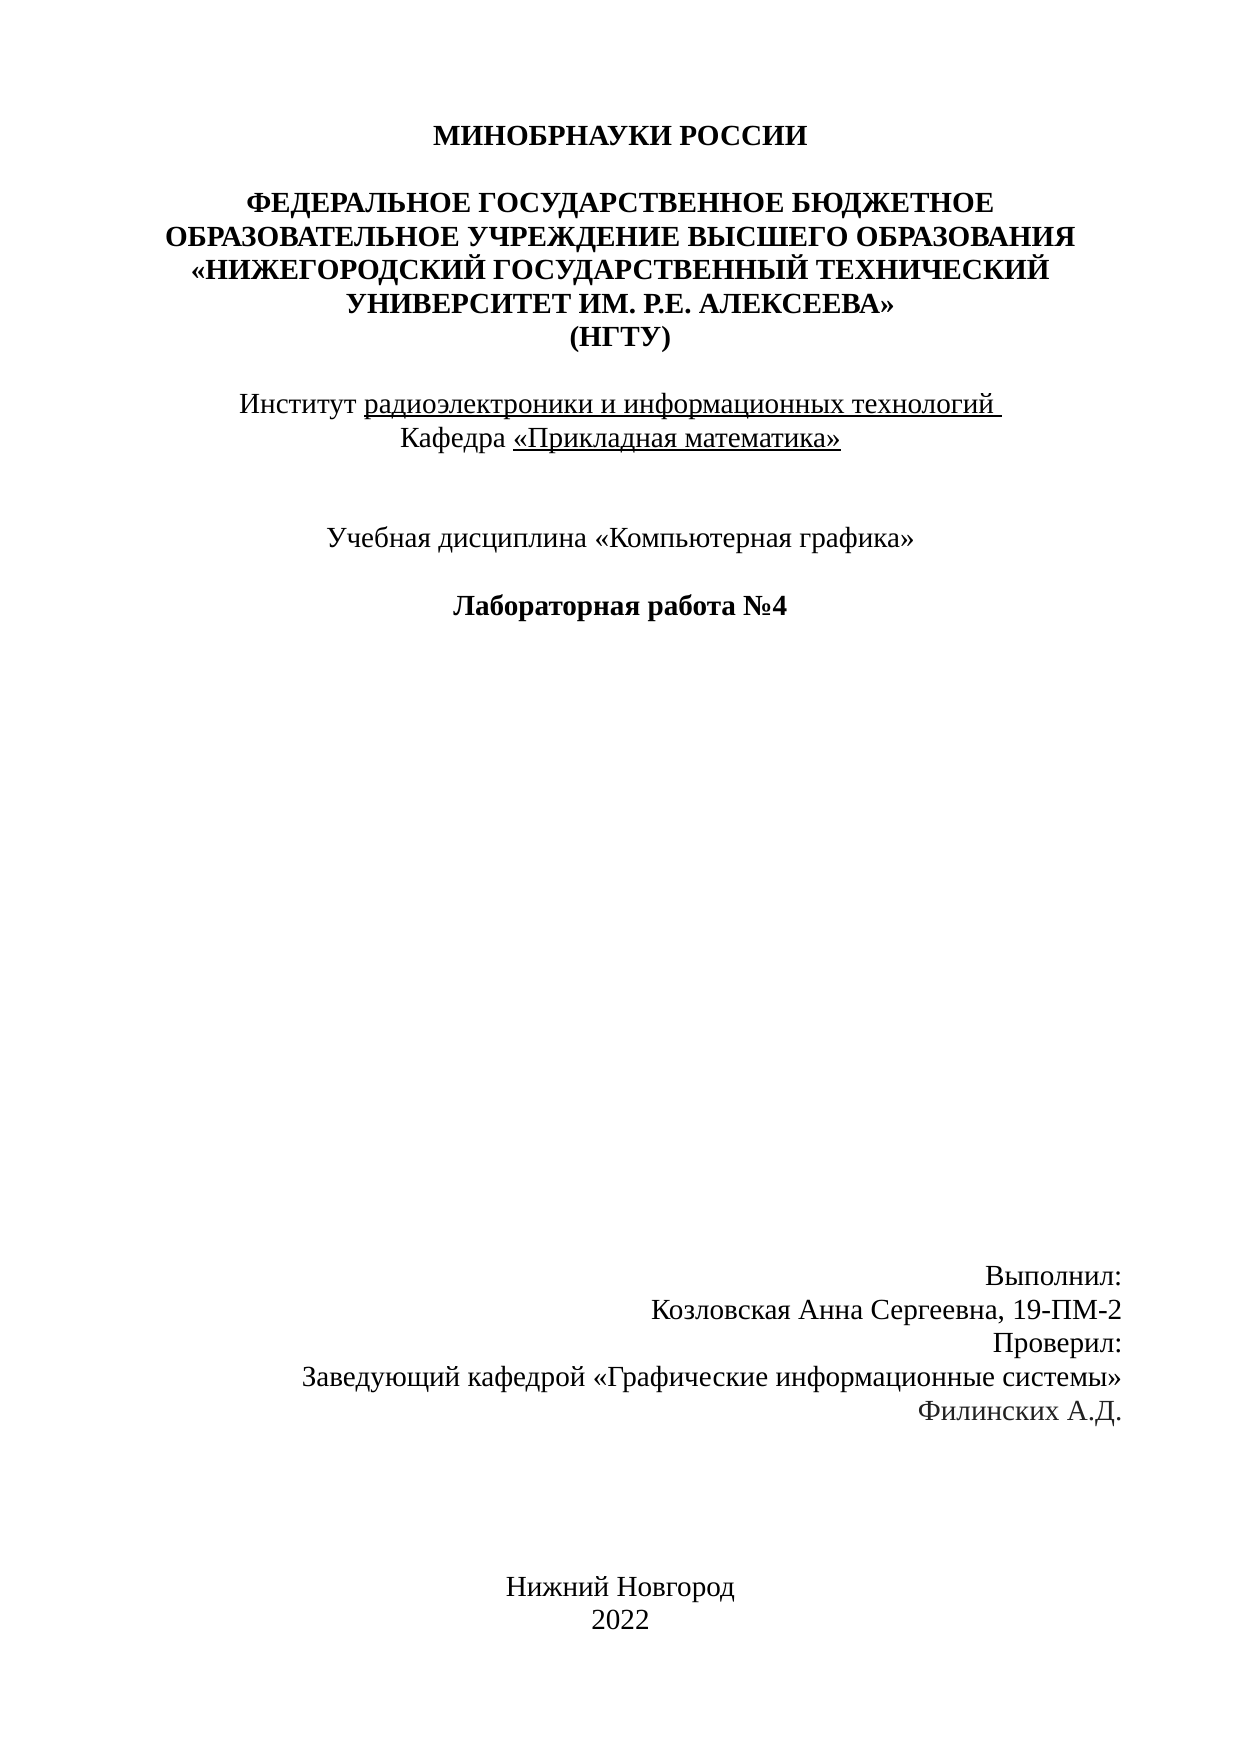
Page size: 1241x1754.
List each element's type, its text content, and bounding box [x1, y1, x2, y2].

text ФЕДЕРАЛЬНОЕ ГОСУДАРСТВЕННОЕ БЮДЖЕТНОЕ ОБРАЗОВАТЕЛЬНОЕ УЧРЕЖДЕНИЕ ВЫСШЕГО ОБРАЗОВАНИЯ «НИЖЕГОРОДСКИЙ ГОСУДАРСТВЕННЫЙ ТЕХНИЧЕСКИЙ УНИВЕРСИТЕТ ИМ. Р.Е. АЛЕКСЕЕВА» [118, 185, 1122, 319]
text Выполнил: [118, 1258, 1122, 1292]
text Заведующий кафедрой «Графические информационные системы» [118, 1359, 1122, 1393]
text Институт радиоэлектроники и информационных технологий [118, 386, 1122, 420]
text Лабораторная работа №4 [118, 588, 1122, 621]
text МИНОБРНАУКИ РОССИИ [118, 118, 1122, 152]
text (НГТУ) [118, 319, 1122, 353]
text Козловская Анна Сергеевна, 19-ПМ-2 [118, 1292, 1122, 1326]
text Кафедра «Прикладная математика» [118, 420, 1122, 453]
text Филинских А.Д. [118, 1393, 1122, 1426]
text Учебная дисциплина «Компьютерная графика» [118, 521, 1122, 554]
text Проверил: [118, 1326, 1122, 1359]
